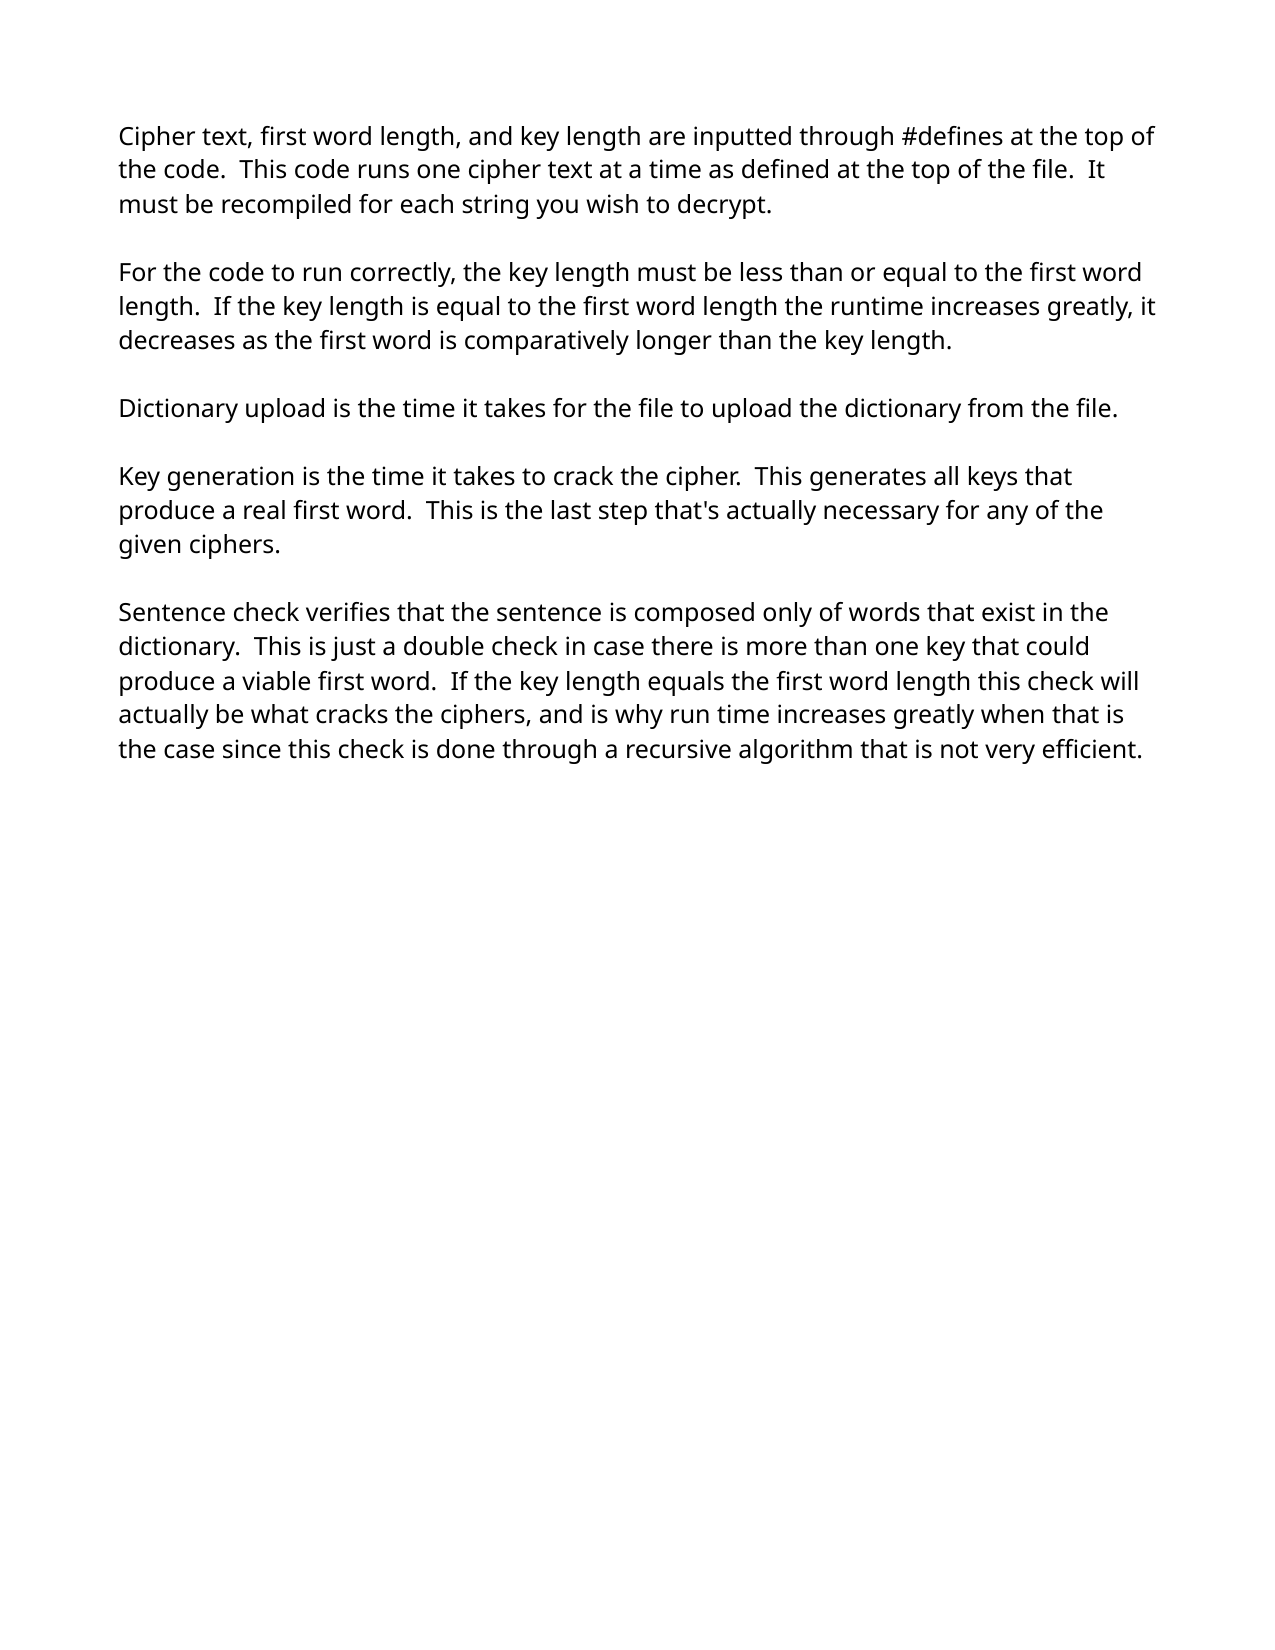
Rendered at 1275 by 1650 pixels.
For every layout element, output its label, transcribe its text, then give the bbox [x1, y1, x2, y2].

text Key generation is the time it takes to crack the cipher. This generates all keys that produce a real first word. This is the last step that's actually necessary for any of the given ciphers. [118, 459, 1157, 561]
text Sentence check verifies that the sentence is composed only of words that exist in the dictionary. This is just a double check in case there is more than one key that could produce a viable first word. If the key length equals the first word length this check will actually be what cracks the ciphers, and is why run time increases greatly when that is the case since this check is done through a recursive algorithm that is not very efficient. [118, 595, 1157, 765]
text For the code to run correctly, the key length must be less than or equal to the first word length. If the key length is equal to the first word length the runtime increases greatly, it decreases as the first word is comparatively longer than the key length. [118, 254, 1157, 357]
text Cipher text, first word length, and key length are inputted through #defines at the top of the code. This code runs one cipher text at a time as defined at the top of the file. It must be recompiled for each string you wish to decrypt. [118, 118, 1157, 220]
text Dictionary upload is the time it takes for the file to upload the dictionary from the file. [118, 391, 1157, 425]
